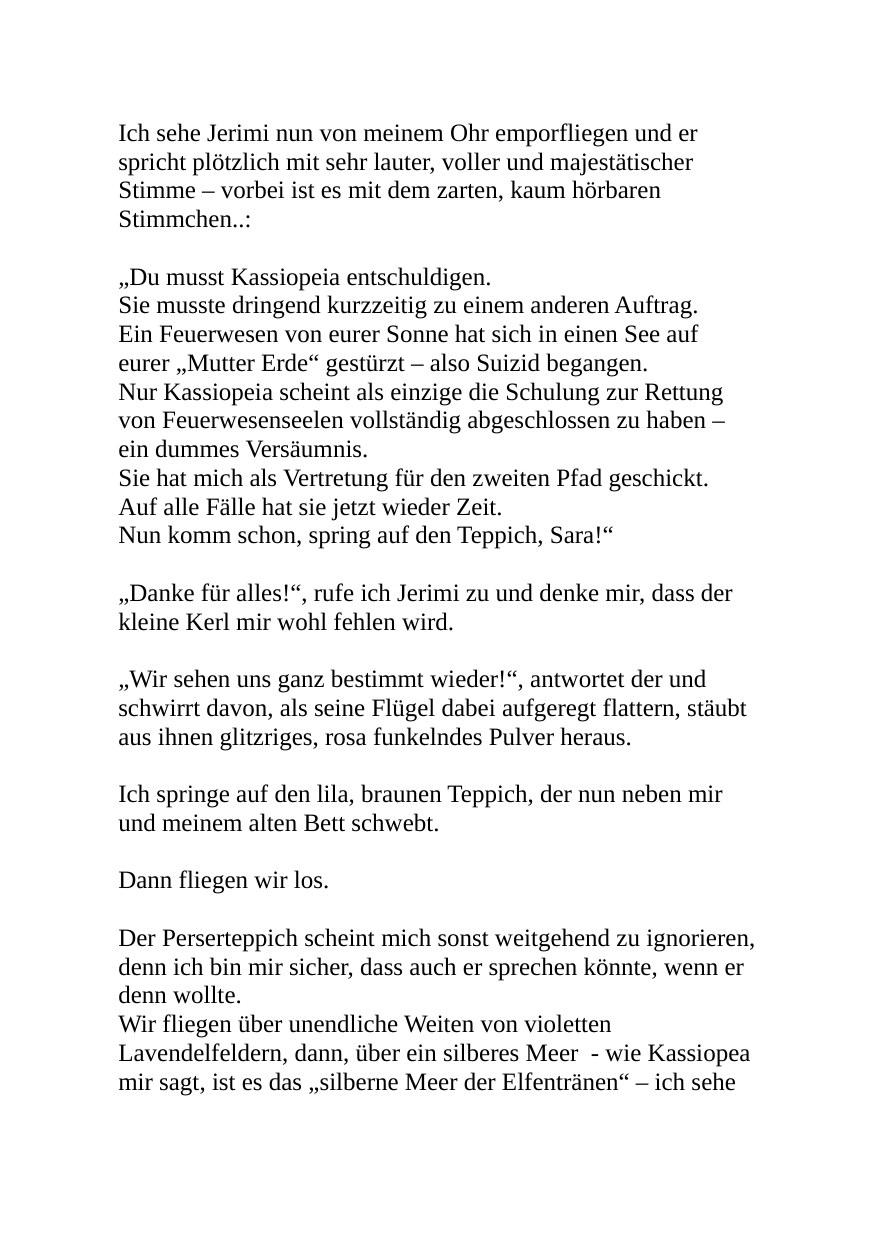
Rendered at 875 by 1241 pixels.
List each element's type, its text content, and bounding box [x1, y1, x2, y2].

text Wir fliegen über unendliche Weiten von violetten Lavendelfeldern, dann, über ein silberes Meer - wie Kassiopea mir sagt, ist es das „silberne Meer der Elfentränen“ – ich sehe [118, 1009, 756, 1096]
text „Du musst Kassiopeia entschuldigen. [118, 262, 756, 291]
text Ein Feuerwesen von eurer Sonne hat sich in einen See auf eurer „Mutter Erde“ gestürzt – also Suizid begangen. [118, 319, 756, 377]
text Nun komm schon, spring auf den Teppich, Sara!“ [118, 521, 756, 549]
text Sie hat mich als Vertretung für den zweiten Pfad geschickt. [118, 463, 756, 492]
text Ich springe auf den lila, braunen Teppich, der nun neben mir und meinem alten Bett schwebt. [118, 779, 756, 837]
text „Wir sehen uns ganz bestimmt wieder!“, antwortet der und schwirrt davon, als seine Flügel dabei aufgeregt flattern, stäubt aus ihnen glitzriges, rosa funkelndes Pulver heraus. [118, 664, 756, 751]
text Auf alle Fälle hat sie jetzt wieder Zeit. [118, 492, 756, 521]
text Sie musste dringend kurzzeitig zu einem anderen Auftrag. [118, 291, 756, 319]
text Der Perserteppich scheint mich sonst weitgehend zu ignorieren, denn ich bin mir sicher, dass auch er sprechen könnte, wenn er denn wollte. [118, 923, 756, 1009]
text Nur Kassiopeia scheint als einzige die Schulung zur Rettung von Feuerwesenseelen vollständig abgeschlossen zu haben – ein dummes Versäumnis. [118, 377, 756, 463]
text „Danke für alles!“, rufe ich Jerimi zu und denke mir, dass der kleine Kerl mir wohl fehlen wird. [118, 578, 756, 636]
text Dann fliegen wir los. [118, 866, 756, 894]
text Ich sehe Jerimi nun von meinem Ohr emporfliegen und er spricht plötzlich mit sehr lauter, voller und majestätischer Stimme – vorbei ist es mit dem zarten, kaum hörbaren Stimmchen..: [118, 118, 756, 233]
